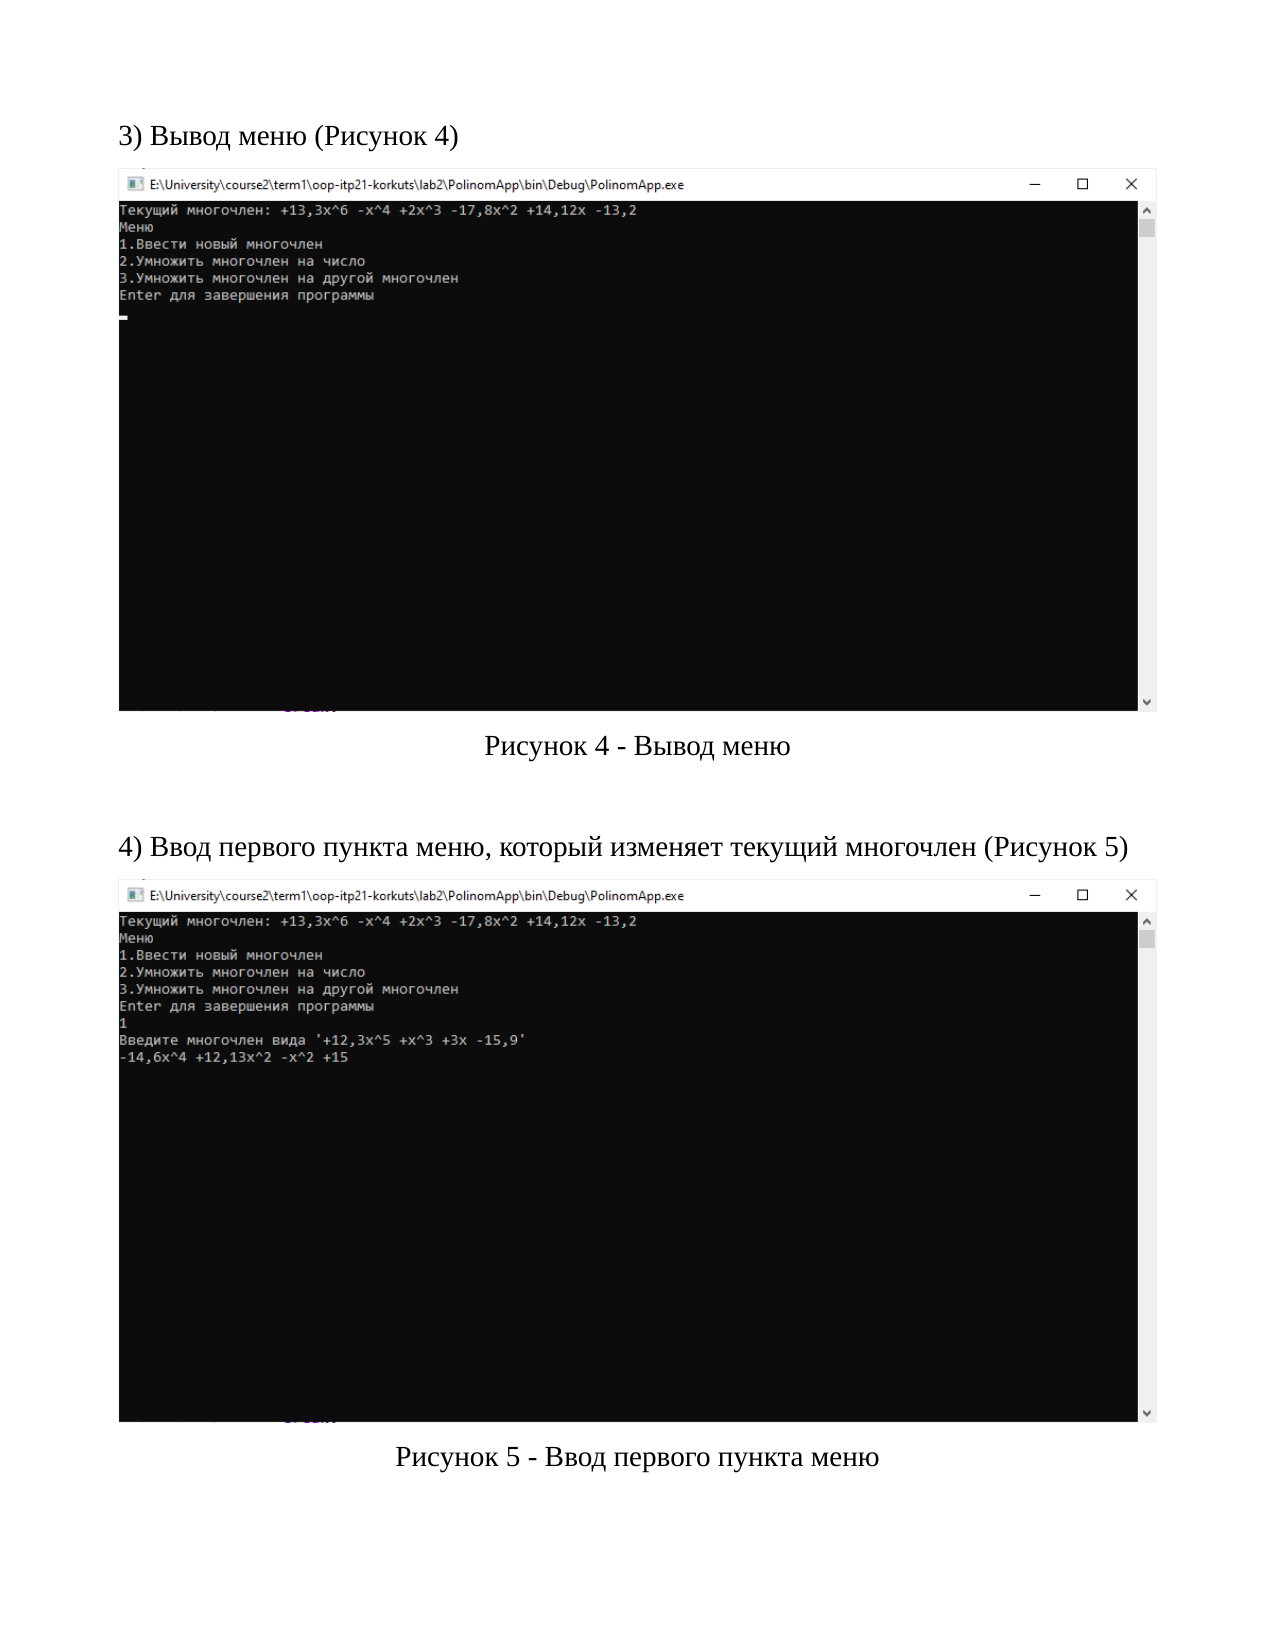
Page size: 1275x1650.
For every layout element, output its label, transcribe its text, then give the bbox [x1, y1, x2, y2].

text 4) Ввод первого пункта меню, который изменяет текущий многочлен (Рисунок 5) [118, 829, 1157, 863]
text Рисунок 5 - Ввод первого пункта меню [118, 1423, 1157, 1473]
text 3) Вывод меню (Рисунок 4) [118, 118, 1157, 152]
text Рисунок 4 - Вывод меню [118, 712, 1157, 762]
picture [118, 168, 1157, 712]
picture [118, 879, 1157, 1423]
